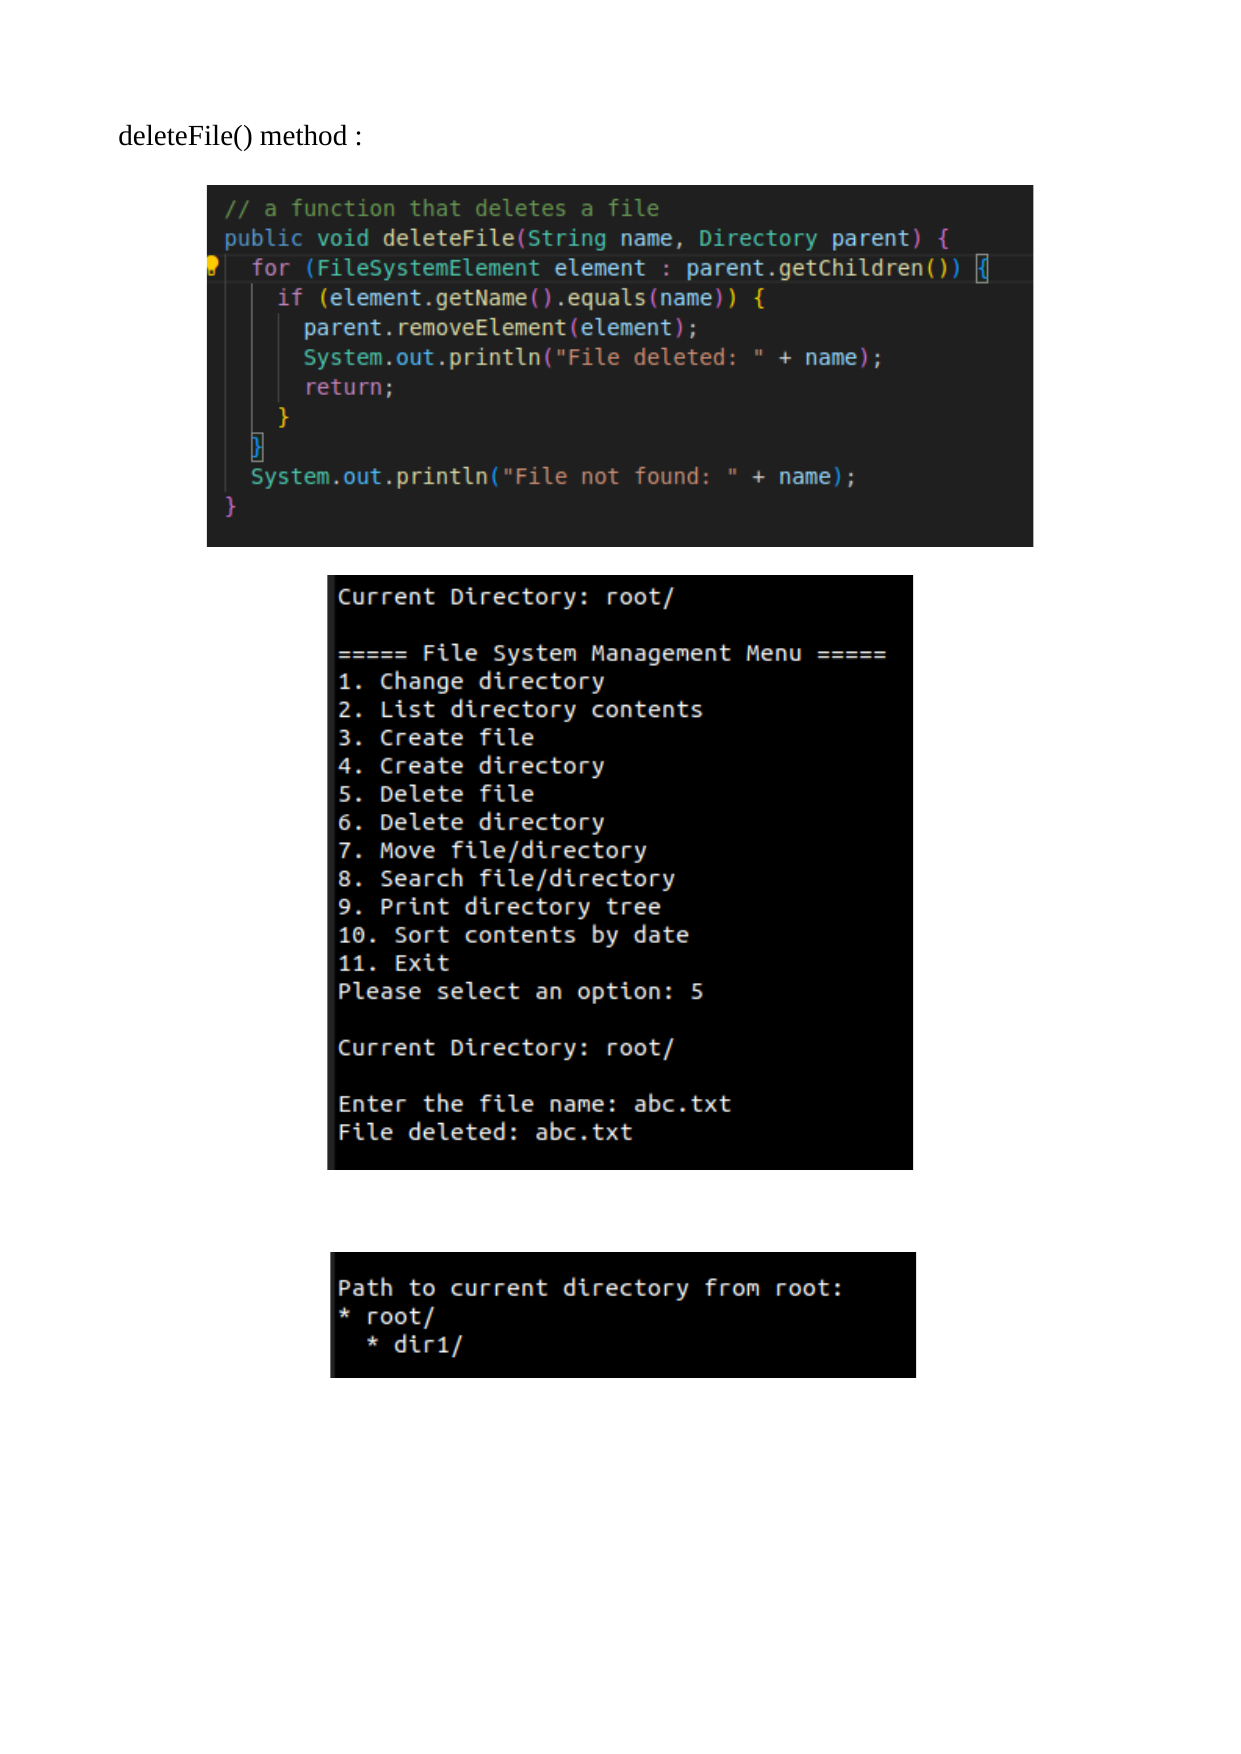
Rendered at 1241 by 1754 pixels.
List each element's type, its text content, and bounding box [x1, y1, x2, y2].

picture [330, 1252, 917, 1378]
text [118, 185, 1122, 1586]
text deleteFile() method : [118, 118, 1122, 152]
picture [327, 575, 914, 1170]
picture [206, 185, 1034, 547]
